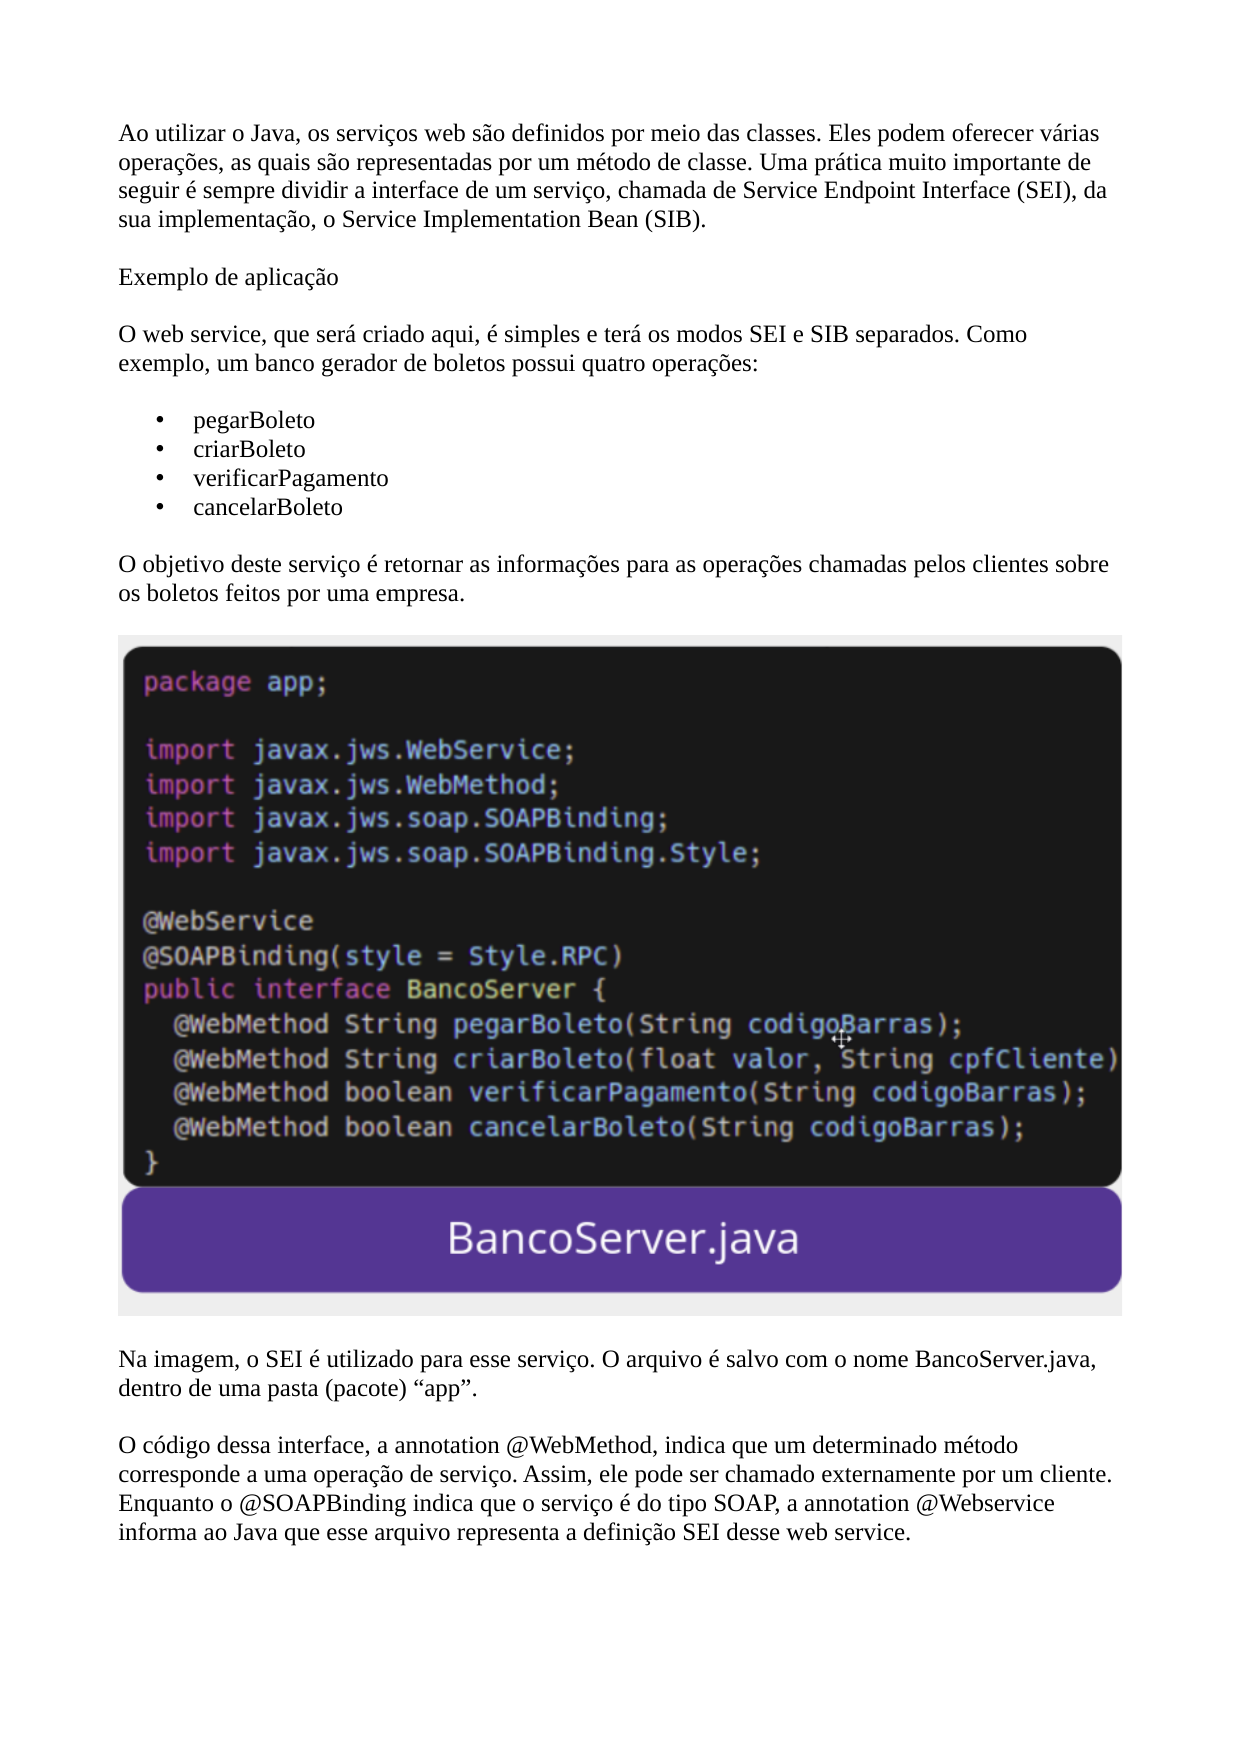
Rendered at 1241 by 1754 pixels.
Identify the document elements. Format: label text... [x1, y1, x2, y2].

list pegarBoleto [156, 406, 1122, 434]
text Ao utilizar o Java, os serviços web são definidos por meio das classes. Eles podem oferecer várias operações, as quais são representadas por um método de classe. Uma prática muito importante de seguir é sempre dividir a interface de um serviço, chamada de Service Endpoint Interface (SEI), da sua implementação, o Service Implementation Bean (SIB). [118, 118, 1122, 233]
text O objetivo deste serviço é retornar as informações para as operações chamadas pelos clientes sobre os boletos feitos por uma empresa. [118, 549, 1122, 607]
list criarBoleto [156, 434, 1122, 463]
picture [118, 635, 1123, 1316]
text O código dessa interface, a annotation @WebMethod, indica que um determinado método corresponde a uma operação de serviço. Assim, ele pode ser chamado externamente por um cliente. Enquanto o @SOAPBinding indica que o serviço é do tipo SOAP, a annotation @Webservice informa ao Java que esse arquivo representa a definição SEI desse web service. [118, 1430, 1122, 1545]
text Na imagem, o SEI é utilizado para esse serviço. O arquivo é salvo com o nome BancoServer.java, dentro de uma pasta (pacote) “app”. [118, 1344, 1122, 1402]
text Exemplo de aplicação [118, 262, 1122, 291]
list verificarPagamento [156, 463, 1122, 492]
text O web service, que será criado aqui, é simples e terá os modos SEI e SIB separados. Como exemplo, um banco gerador de boletos possui quatro operações: [118, 319, 1122, 377]
list cancelarBoleto [156, 492, 1122, 521]
